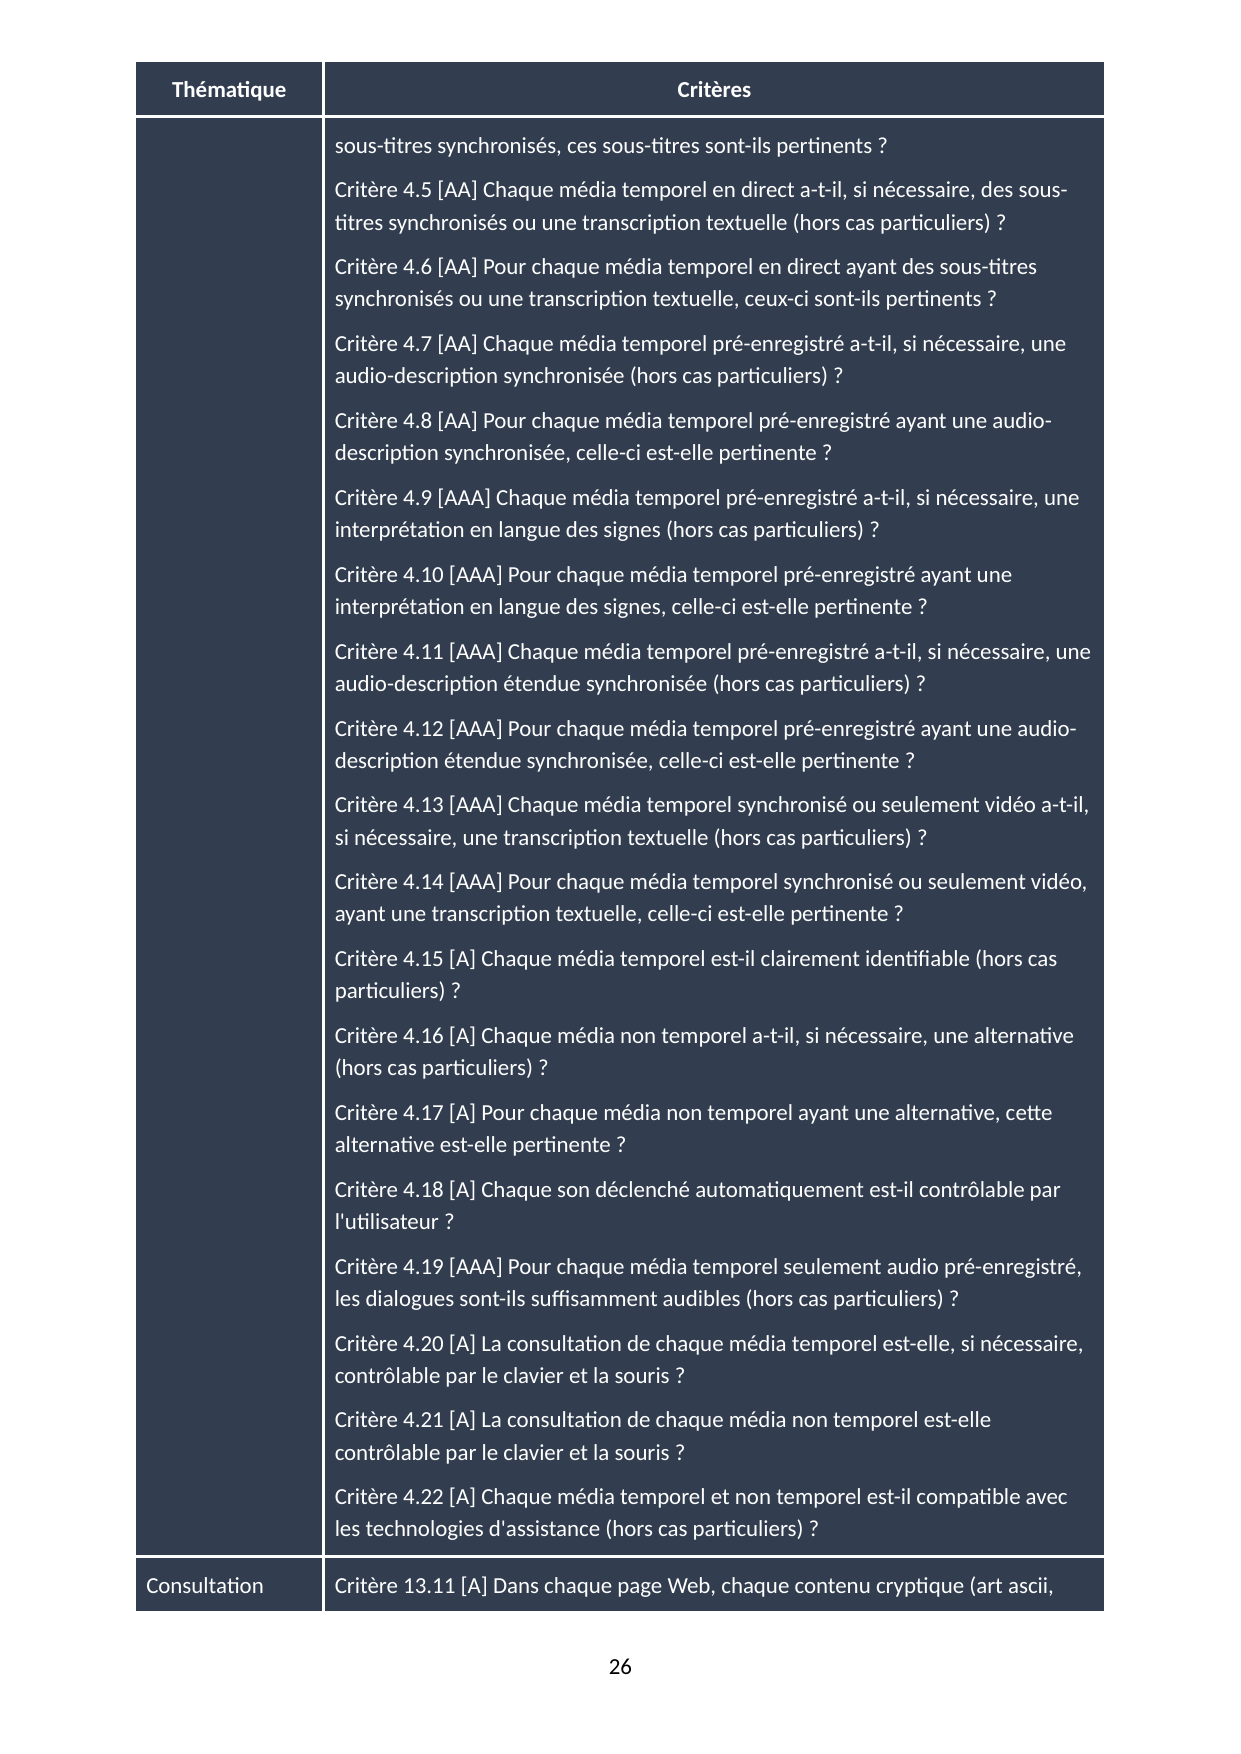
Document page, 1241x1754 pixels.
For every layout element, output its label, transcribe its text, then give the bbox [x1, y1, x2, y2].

table_cell sous-titres synchronisés, ces sous-titres sont-ils pertinents ? Critère 4.5 [AA] Chaque média temporel en direct a-t-il, si nécessaire, des sous-titres synchronisés ou une transcription textuelle (hors cas particuliers) ? Critère 4.6 [AA] Pour chaque média temporel en direct ayant des sous-titres synchronisés ou une transcription textuelle, ceux-ci sont-ils pertinents ? Critère 4.7 [AA] Chaque média temporel pré-enregistré a-t-il, si nécessaire, une audio-description synchronisée (hors cas particuliers) ? Critère 4.8 [AA] Pour chaque média temporel pré-enregistré ayant une audio-description synchronisée, celle-ci est-elle pertinente ? Critère 4.9 [AAA] Chaque média temporel pré-enregistré a-t-il, si nécessaire, une interprétation en langue des signes (hors cas particuliers) ? Critère 4.10 [AAA] Pour chaque média temporel pré-enregistré ayant une interprétation en langue des signes, celle-ci est-elle pertinente ? Critère 4.11 [AAA] Chaque média temporel pré-enregistré a-t-il, si nécessaire, une audio-description étendue synchronisée (hors cas particuliers) ? Critère 4.12 [AAA] Pour chaque média temporel pré-enregistré ayant une audio-description étendue synchronisée, celle-ci est-elle pertinente ? Critère 4.13 [AAA] Chaque média temporel synchronisé ou seulement vidéo a-t-il, si nécessaire, une transcription textuelle (hors cas particuliers) ? Critère 4.14 [AAA] Pour chaque média temporel synchronisé ou seulement vidéo, ayant une transcription textuelle, celle-ci est-elle pertinente ? Critère 4.15 [A] Chaque média temporel est-il clairement identifiable (hors cas particuliers) ? Critère 4.16 [A] Chaque média non temporel a-t-il, si nécessaire, une alternative (hors cas particuliers) ? Critère 4.17 [A] Pour chaque média non temporel ayant une alternative, cette alternative est-elle pertinente ? Critère 4.18 [A] Chaque son déclenché automatiquement est-il contrôlable par l'utilisateur ? Critère 4.19 [AAA] Pour chaque média temporel seulement audio pré-enregistré, les dialogues sont-ils suffisamment audibles (hors cas particuliers) ? Critère 4.20 [A] La consultation de chaque média temporel est-elle, si nécessaire, contrôlable par le clavier et la souris ? Critère 4.21 [A] La consultation de chaque média non temporel est-elle contrôlable par le clavier et la souris ? Critère 4.22 [A] Chaque média temporel et non temporel est-il compatible avec les technologies d'assistance (hors cas particuliers) ? [325, 118, 1104, 1555]
table_header Thématique [136, 62, 322, 115]
table_cell Consultation [136, 1558, 322, 1611]
table_cell Critère 13.11 [A] Dans chaque page Web, chaque contenu cryptique (art ascii, [325, 1558, 1104, 1611]
table_cell [136, 118, 322, 1555]
table_header Critères [325, 62, 1104, 115]
